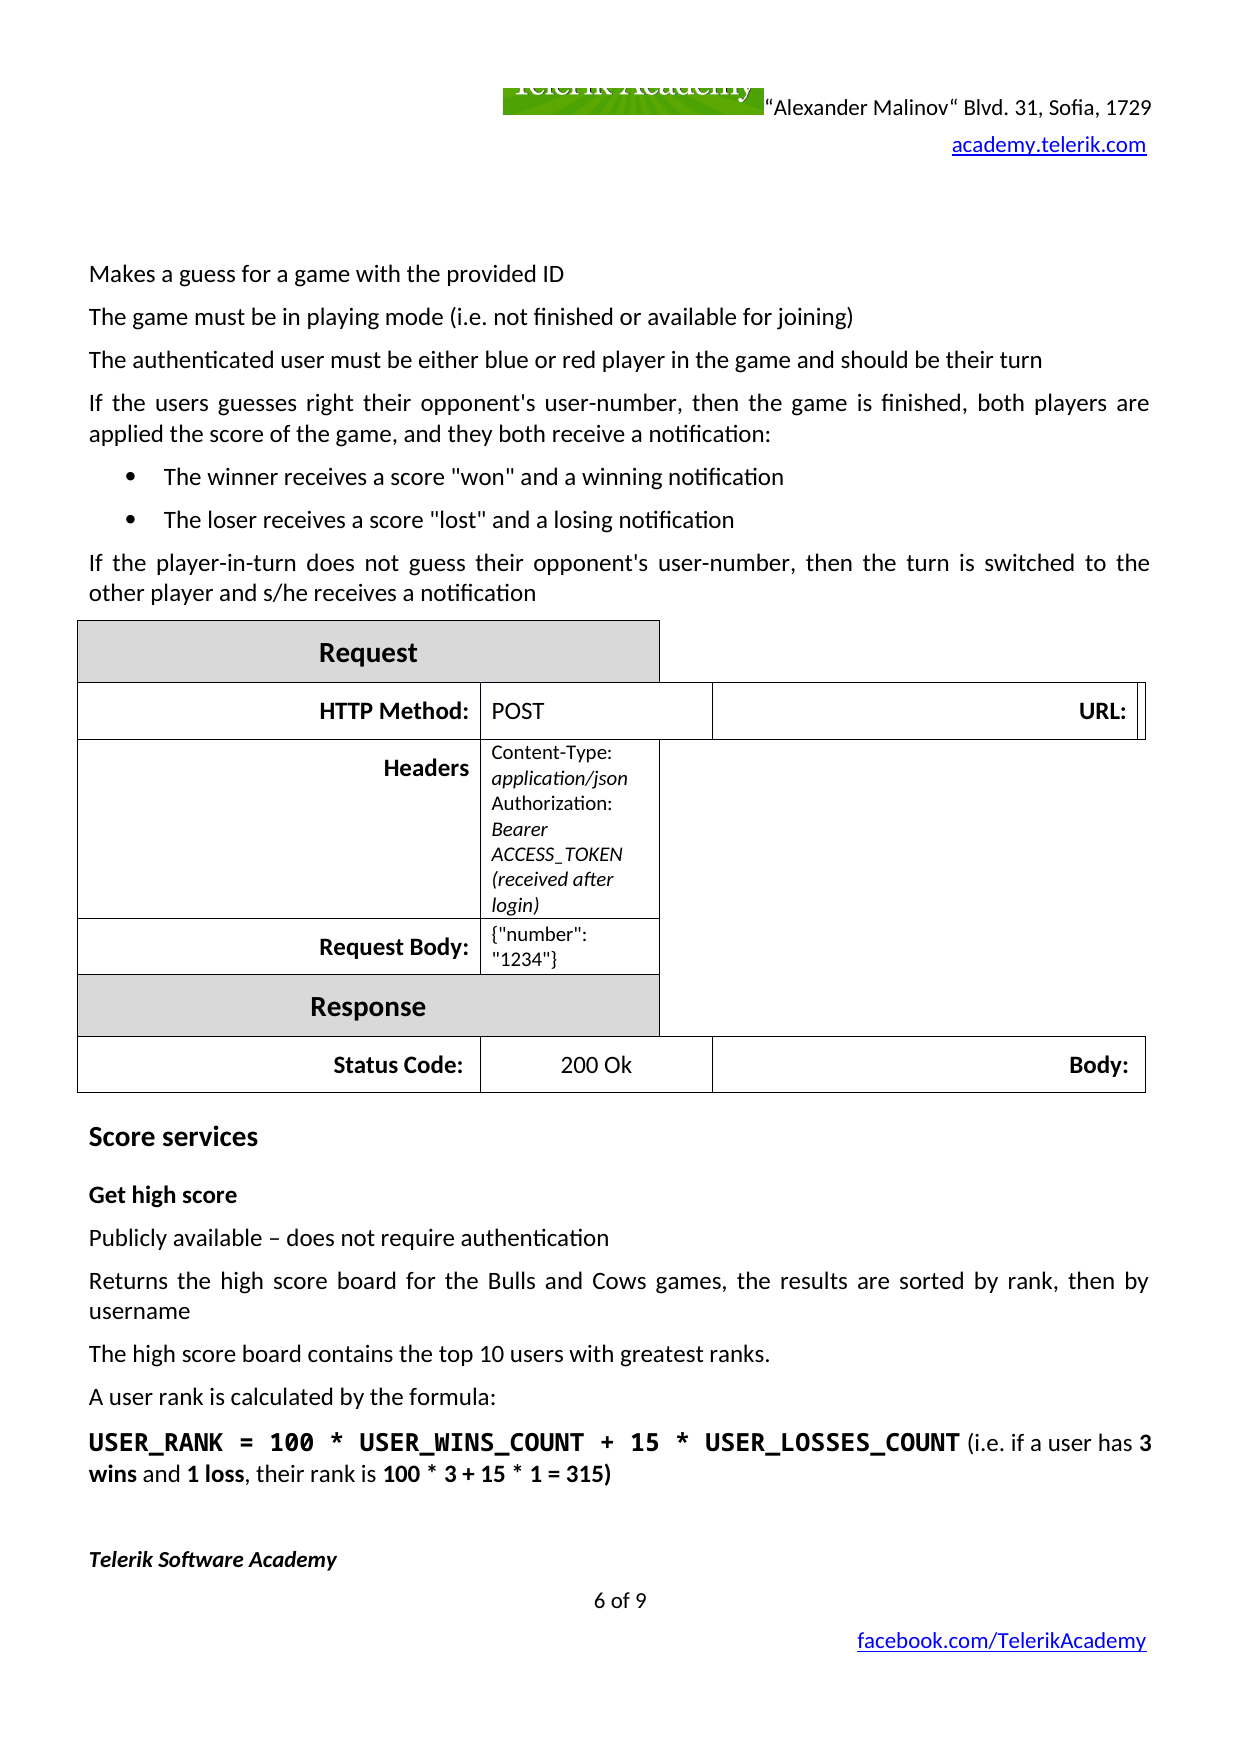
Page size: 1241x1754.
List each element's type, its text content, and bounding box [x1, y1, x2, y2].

text The authenticated user must be either blue or red player in the game and should be their turn [89, 344, 1152, 375]
text The game must be in playing mode (i.e. not finished or available for joining) [89, 301, 1152, 332]
list The loser receives a score "lost" and a losing notification [126, 504, 1152, 534]
text Publicly available – does not require authentication [89, 1222, 1152, 1252]
table_cell HTTP Method: [78, 683, 480, 738]
picture [502, 88, 764, 115]
list The winner receives a score "won" and a winning notification [126, 461, 1152, 491]
table_cell Body: [713, 1037, 1145, 1092]
table_cell Response [78, 975, 659, 1036]
subtitle Get high score [89, 1179, 1152, 1209]
text If the users guesses right their opponent's user-number, then the game is finished, both players are applied the score of the game, and they both receive a notification: [89, 387, 1152, 448]
text If the player-in-turn does not guess their opponent's user-number, then the turn is switched to the other player and s/he receives a notification [89, 547, 1152, 608]
text The high score board contains the top 10 users with greatest ranks. [89, 1338, 1152, 1369]
table_cell Content-Type: application/json Authorization: Bearer ACCESS_TOKEN (received after login) [481, 740, 659, 917]
table_cell Status Code: [78, 1037, 480, 1092]
table_cell POST [481, 683, 712, 738]
table_cell 200 Ok [481, 1037, 712, 1092]
text Returns the high score board for the Bulls and Cows games, the results are sorted by rank, then by username [89, 1265, 1152, 1326]
text Makes a guess for a game with the provided ID [89, 258, 1152, 289]
table_cell URL: [713, 683, 1137, 738]
text A user rank is calculated by the formula: [89, 1382, 1152, 1412]
table_header Request [78, 621, 659, 682]
subtitle Score services [89, 1118, 1152, 1154]
text USER_RANK = 100 * USER_WINS_COUNT + 15 * USER_LOSSES_COUNT (i.e. if a user has 3 wins and 1 loss, their rank is 100 * 3 + 15 * 1 = 315) [89, 1424, 1152, 1489]
table_cell Headers [78, 740, 480, 917]
table_cell {"number": "1234"} [481, 919, 659, 974]
table_cell Request Body: [78, 919, 480, 974]
